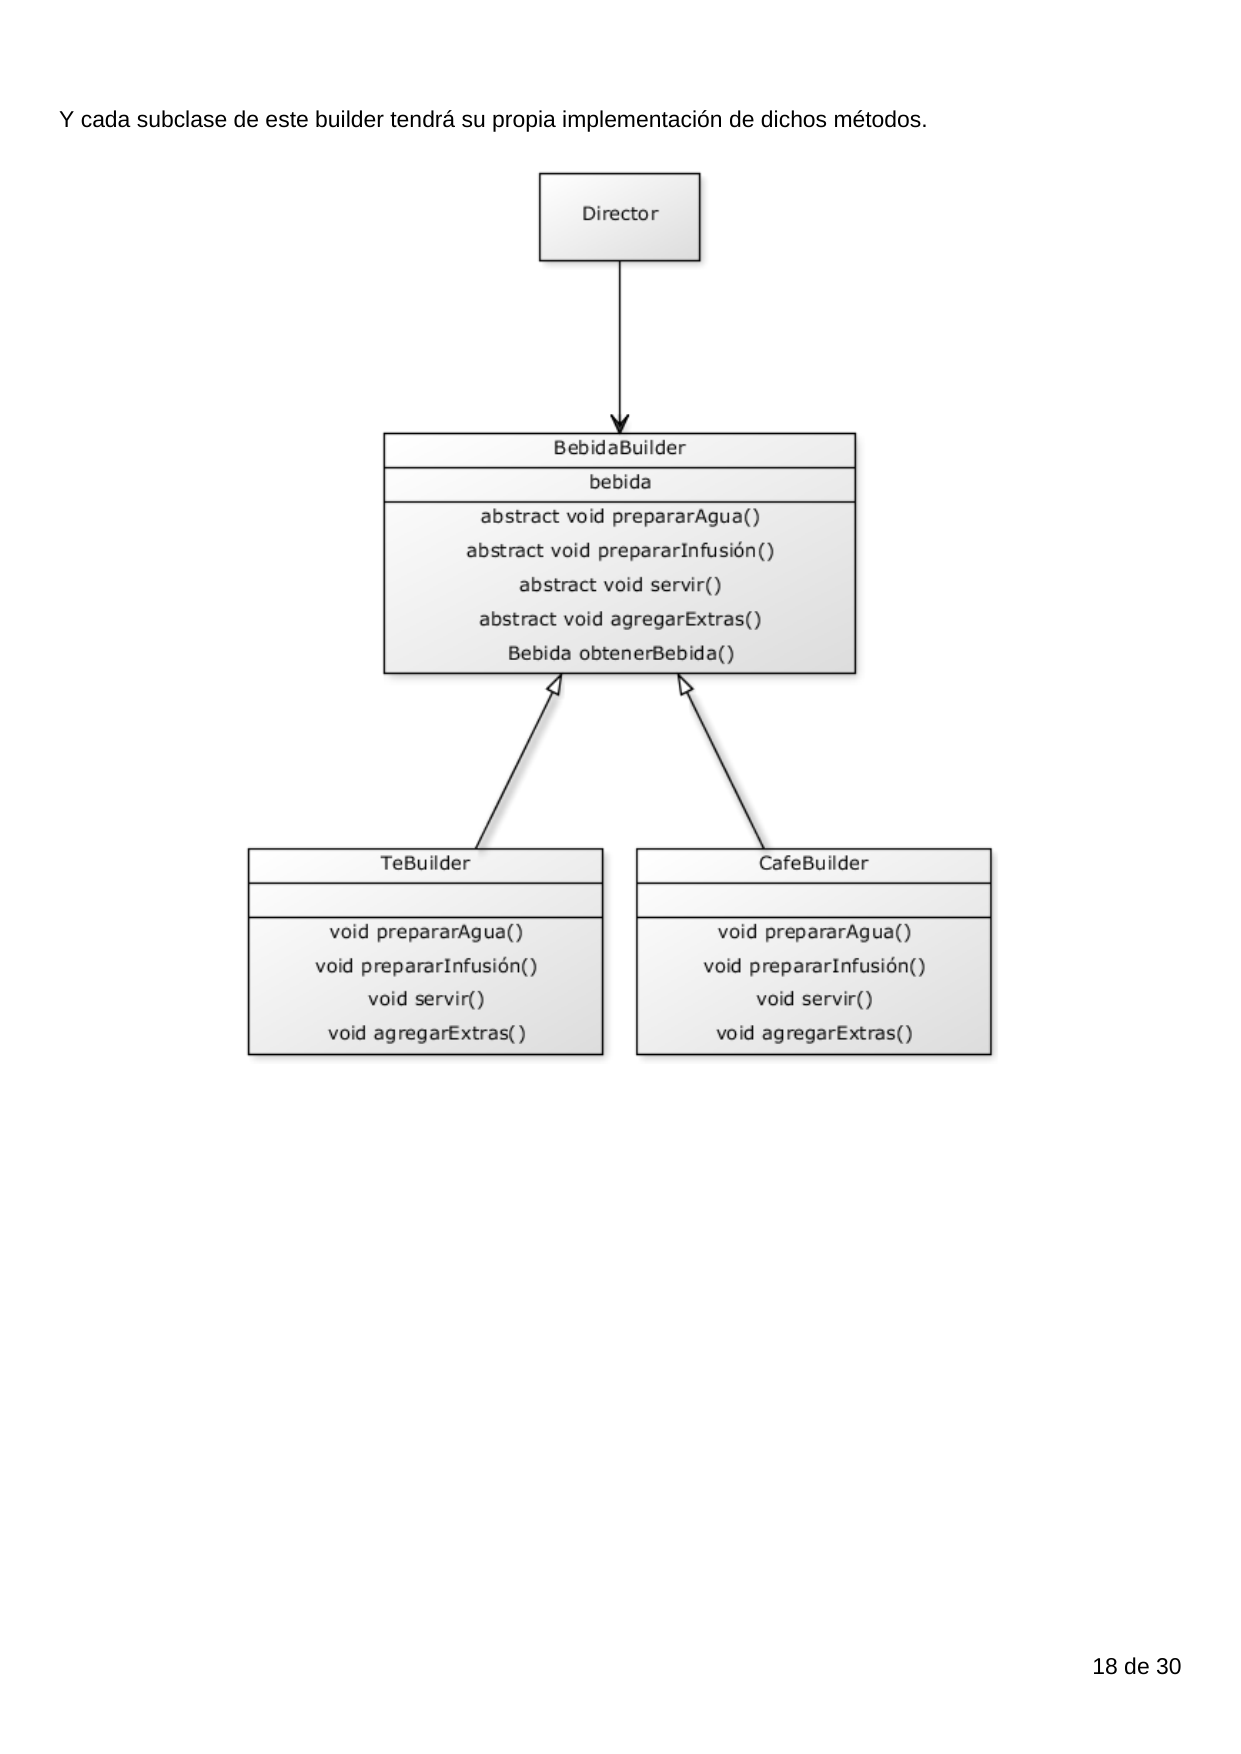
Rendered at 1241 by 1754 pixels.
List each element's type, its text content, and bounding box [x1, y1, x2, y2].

text Y cada subclase de este builder tendrá su propia implementación de dichos métodos. [59, 106, 1181, 133]
picture [242, 166, 999, 1064]
